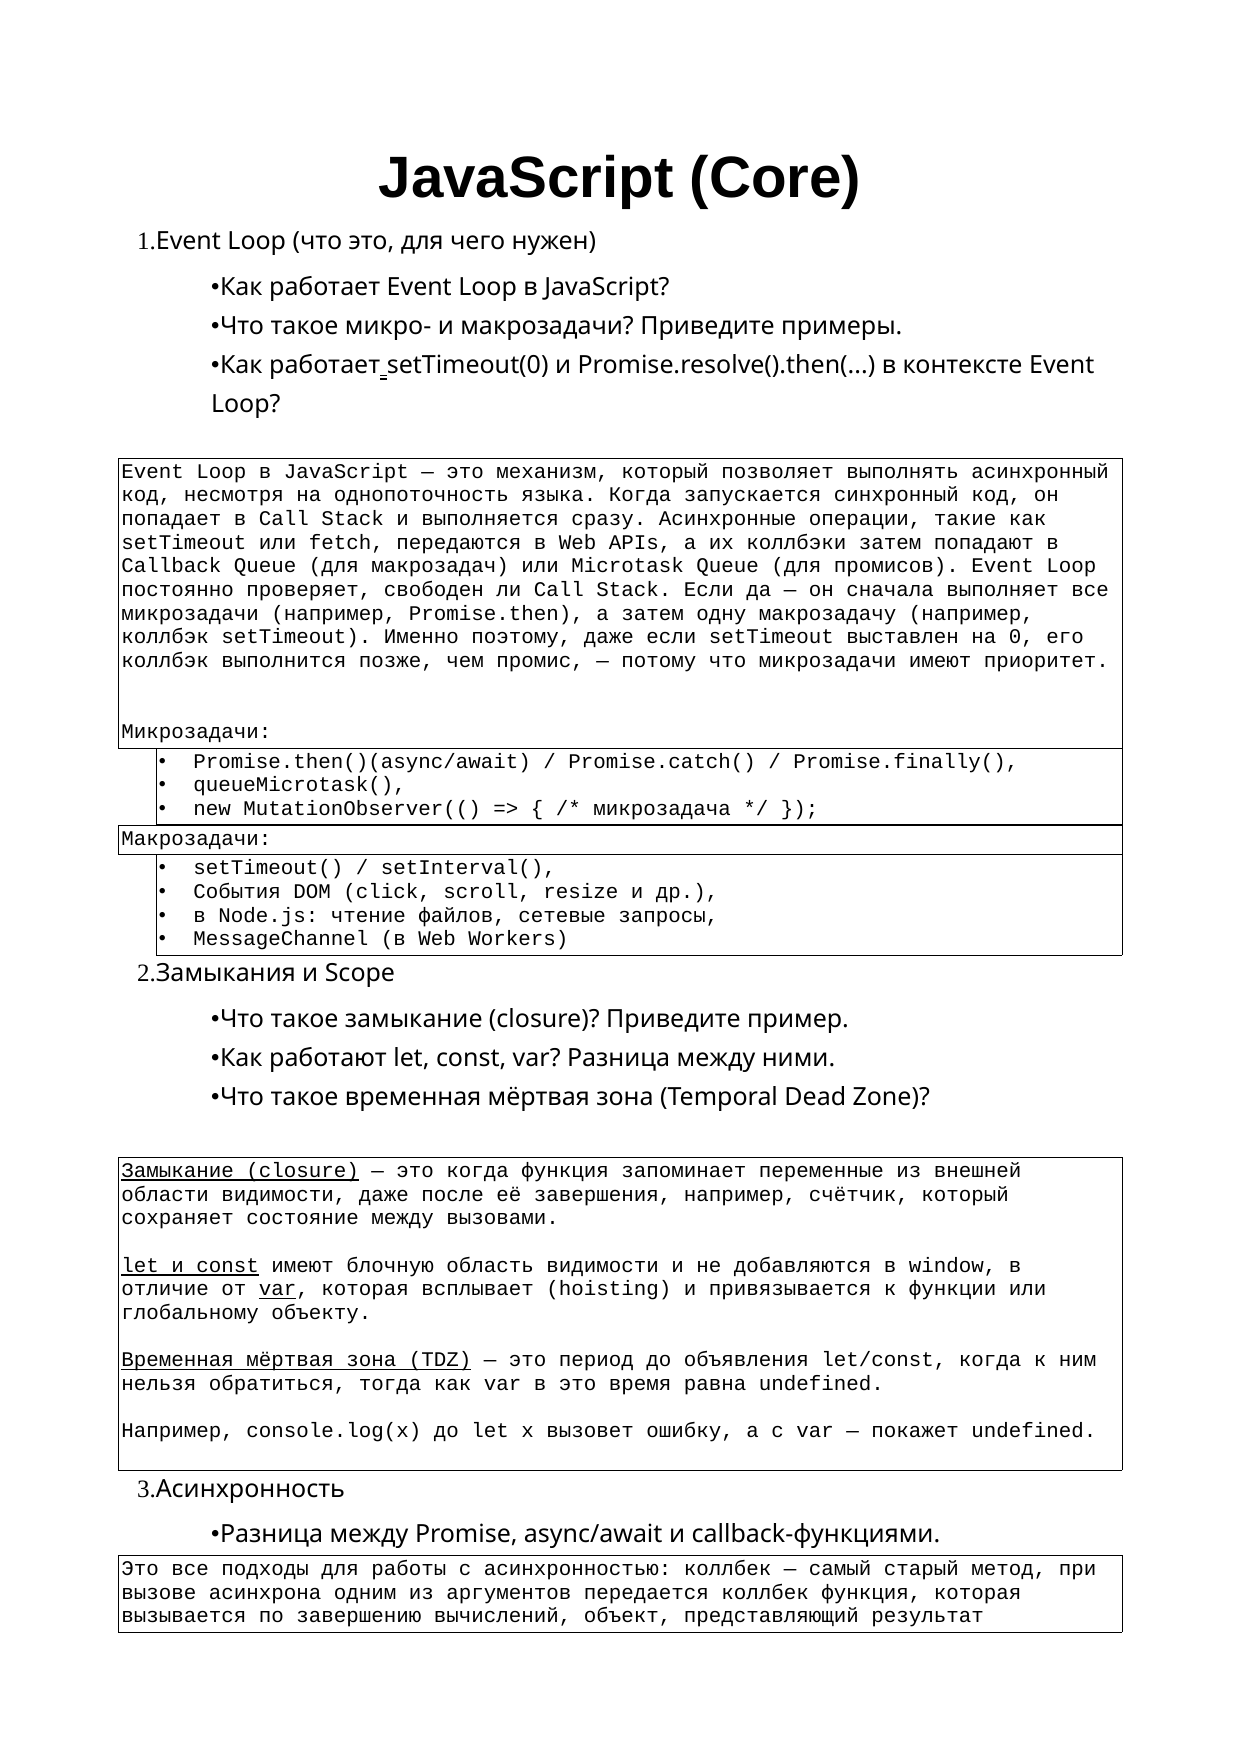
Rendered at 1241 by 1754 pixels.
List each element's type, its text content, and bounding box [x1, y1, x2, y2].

text Например, console.log(x) до let x вызовет ошибку, а с var — покажет undefined. [119, 1417, 1122, 1470]
list Что такое замыкание (closure)? Приведите пример. [118, 1000, 1122, 1034]
list queueMicrotask(), [157, 771, 1122, 795]
list Как работает setTimeout(0) и Promise.resolve().then(...) в контексте Event Loop? [118, 346, 1122, 420]
text Временная мёртвая зона (TDZ) — это период до объявления let/const, когда к ним нельзя обратиться, тогда как var в это время равна undefined. [119, 1346, 1122, 1396]
text Макрозадачи: [119, 826, 1122, 854]
text let и const имеют блочную область видимости и не добавляются в window, в отличие от var, которая всплывает (hoisting) и привязывается к функции или глобальному объекту. [119, 1252, 1122, 1326]
list в Node.js: чтение файлов, сетевые запросы, [157, 902, 1122, 925]
list Promise.then()(async/await) / Promise.catch() / Promise.finally(), [157, 749, 1122, 771]
list Замыкания и Scope [118, 955, 1122, 989]
list new MutationObserver(() => { /* микрозадача */ }); [157, 795, 1122, 824]
text Замыкание (closure) — это когда функция запоминает переменные из внешней области видимости, даже после её завершения, например, счётчик, который сохраняет состояние между вызовами. [119, 1158, 1122, 1231]
list Что такое временная мёртвая зона (Temporal Dead Zone)? [118, 1079, 1122, 1152]
list setTimeout() / setInterval(), [157, 855, 1122, 878]
list Что такое микро- и макрозадачи? Приведите примеры. [118, 307, 1122, 341]
list Как работают let, const, var? Разница между ними. [118, 1039, 1122, 1073]
list Как работает Event Loop в JavaScript? [118, 268, 1122, 302]
list MessageChannel (в Web Workers) [157, 925, 1122, 955]
list Разница между Promise, async/await и callback-функциями. [118, 1516, 1122, 1550]
text Микрозадачи: [119, 671, 1122, 748]
list Асинхронность [118, 1471, 1122, 1504]
title JavaScript (Core) [118, 143, 1122, 210]
list События DOM (click, scroll, resize и др.), [157, 878, 1122, 902]
list Event Loop (что это, для чего нужен) [118, 223, 1122, 257]
text Event Loop в JavaScript — это механизм, который позволяет выполнять асинхронный код, несмотря на однопоточность языка. Когда запускается синхронный код, он попадает в Call Stack и выполняется сразу. Асинхронные операции, такие как setTimeout или fetch, передаются в Web APIs, а их коллбэки затем попадают в Callback Queue (для макрозадач) или Microtask Queue (для промисов). Event Loop постоянно проверяет, свободен ли Call Stack. Если да — он сначала выполняет все микрозадачи (например, Promise.then), а затем одну макрозадачу (например, коллбэк setTimeout). Именно поэтому, даже если setTimeout выставлен на 0, его коллбэк выполнится позже, чем промис, — потому что микрозадачи имеют приоритет. [119, 459, 1122, 671]
text Это все подходы для работы с асинхронностью: коллбек — самый старый метод, при вызове асинхрона одним из аргументов передается коллбек функция, которая вызывается по завершению вычислений, объект, представляющий результат [119, 1556, 1122, 1632]
